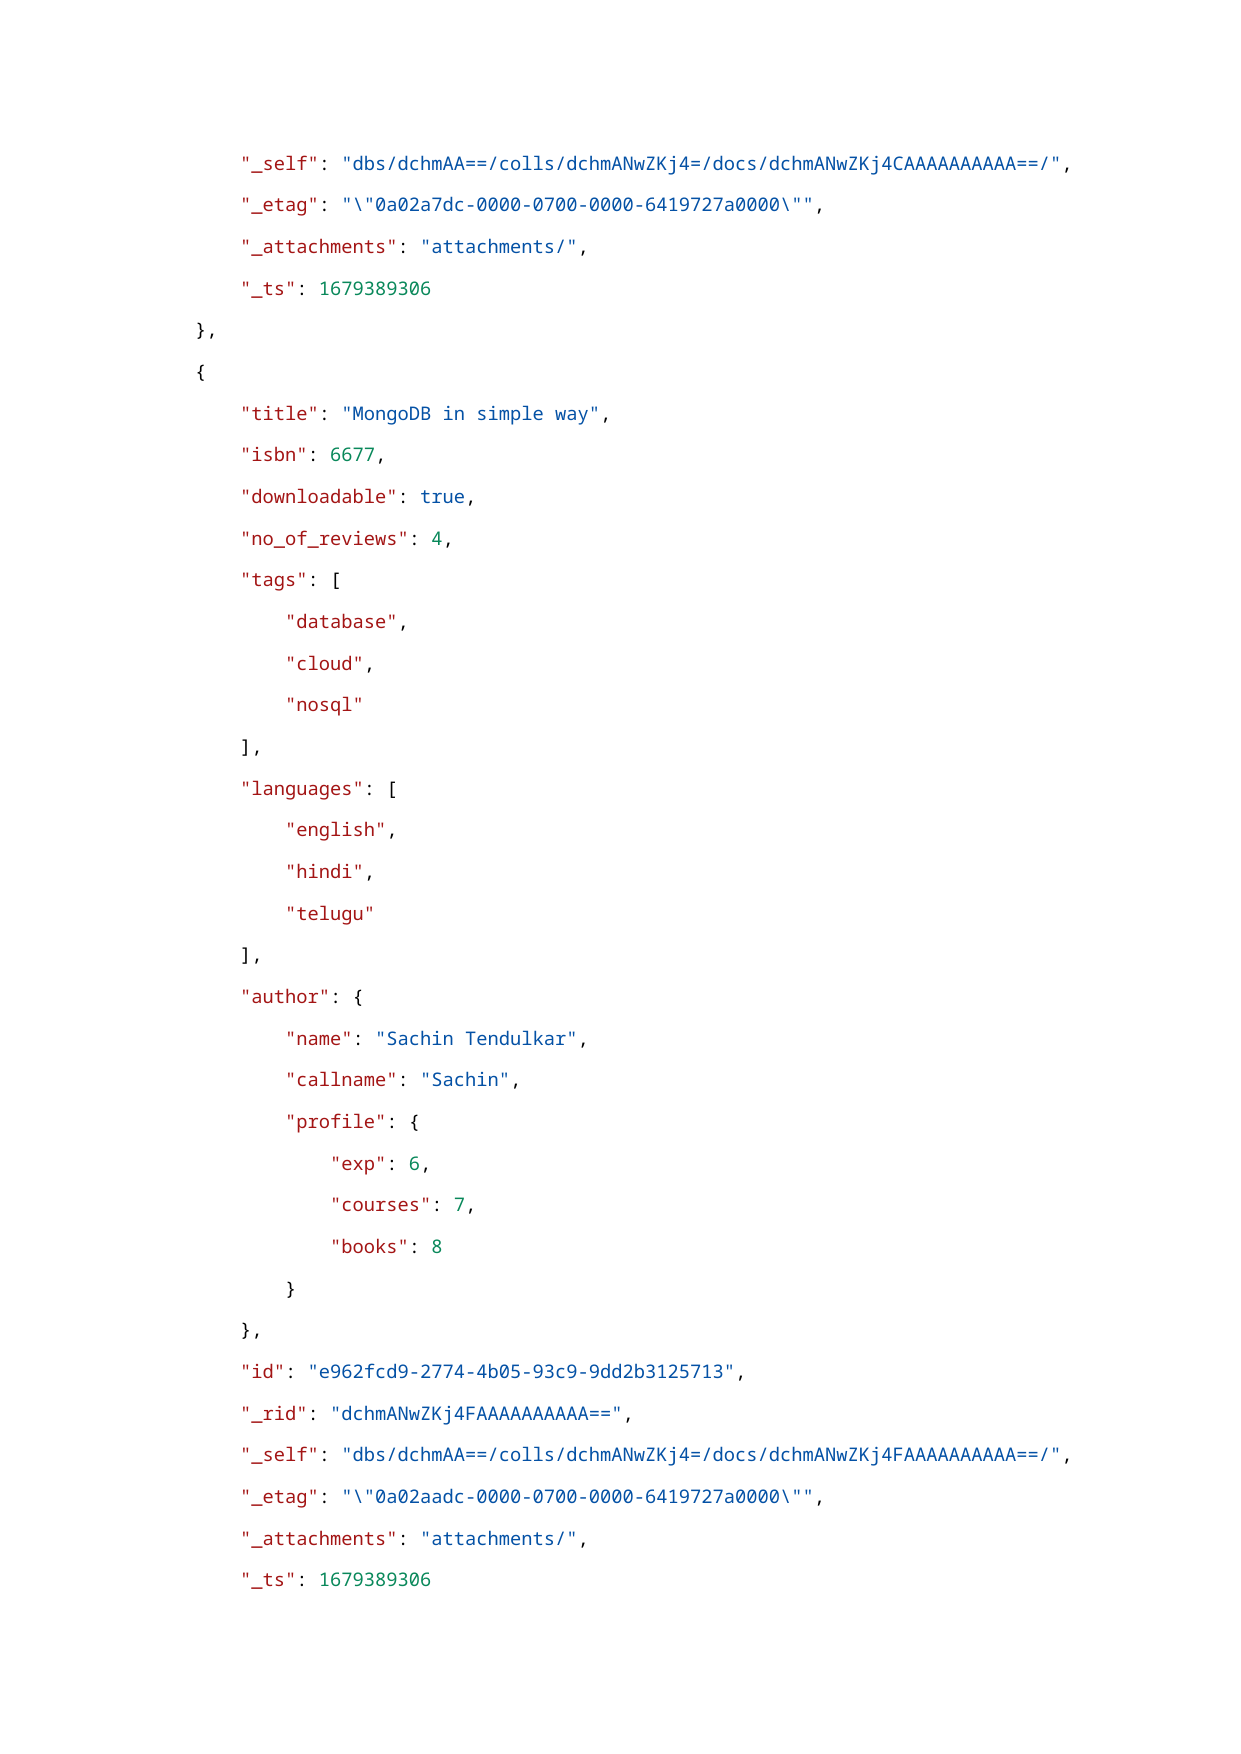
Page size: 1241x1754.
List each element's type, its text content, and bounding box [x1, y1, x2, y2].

text "_attachments": "attachments/", [150, 233, 1090, 258]
text "_attachments": "attachments/", [150, 1525, 1090, 1550]
text { [150, 358, 1090, 383]
text "hindi", [150, 858, 1090, 883]
text } [150, 1275, 1090, 1300]
text "callname": "Sachin", [150, 1067, 1090, 1092]
text "cloud", [150, 650, 1090, 675]
text "_etag": "\"0a02a7dc-0000-0700-0000-6419727a0000\"", [150, 192, 1090, 217]
text "id": "e962fcd9-2774-4b05-93c9-9dd2b3125713", [150, 1358, 1090, 1383]
text "books": 8 [150, 1233, 1090, 1258]
text "tags": [ [150, 567, 1090, 592]
text "isbn": 6677, [150, 442, 1090, 467]
text }, [150, 1317, 1090, 1342]
text "_self": "dbs/dchmAA==/colls/dchmANwZKj4=/docs/dchmANwZKj4FAAAAAAAAAA==/", [150, 1442, 1090, 1467]
text "author": { [150, 983, 1090, 1008]
text "profile": { [150, 1108, 1090, 1133]
text ], [150, 733, 1090, 758]
text "telugu" [150, 900, 1090, 925]
text "title": "MongoDB in simple way", [150, 400, 1090, 425]
text "exp": 6, [150, 1150, 1090, 1175]
text "_ts": 1679389306 [150, 275, 1090, 300]
text "english", [150, 817, 1090, 842]
text "nosql" [150, 692, 1090, 717]
text "no_of_reviews": 4, [150, 525, 1090, 550]
text "name": "Sachin Tendulkar", [150, 1025, 1090, 1050]
text "_self": "dbs/dchmAA==/colls/dchmANwZKj4=/docs/dchmANwZKj4CAAAAAAAAAA==/", [150, 150, 1090, 175]
text ], [150, 942, 1090, 967]
text "_rid": "dchmANwZKj4FAAAAAAAAAA==", [150, 1400, 1090, 1425]
text "database", [150, 608, 1090, 633]
text "_etag": "\"0a02aadc-0000-0700-0000-6419727a0000\"", [150, 1483, 1090, 1508]
text "downloadable": true, [150, 483, 1090, 508]
text "courses": 7, [150, 1192, 1090, 1217]
text "_ts": 1679389306 [150, 1567, 1090, 1592]
text "languages": [ [150, 775, 1090, 800]
text }, [150, 317, 1090, 342]
